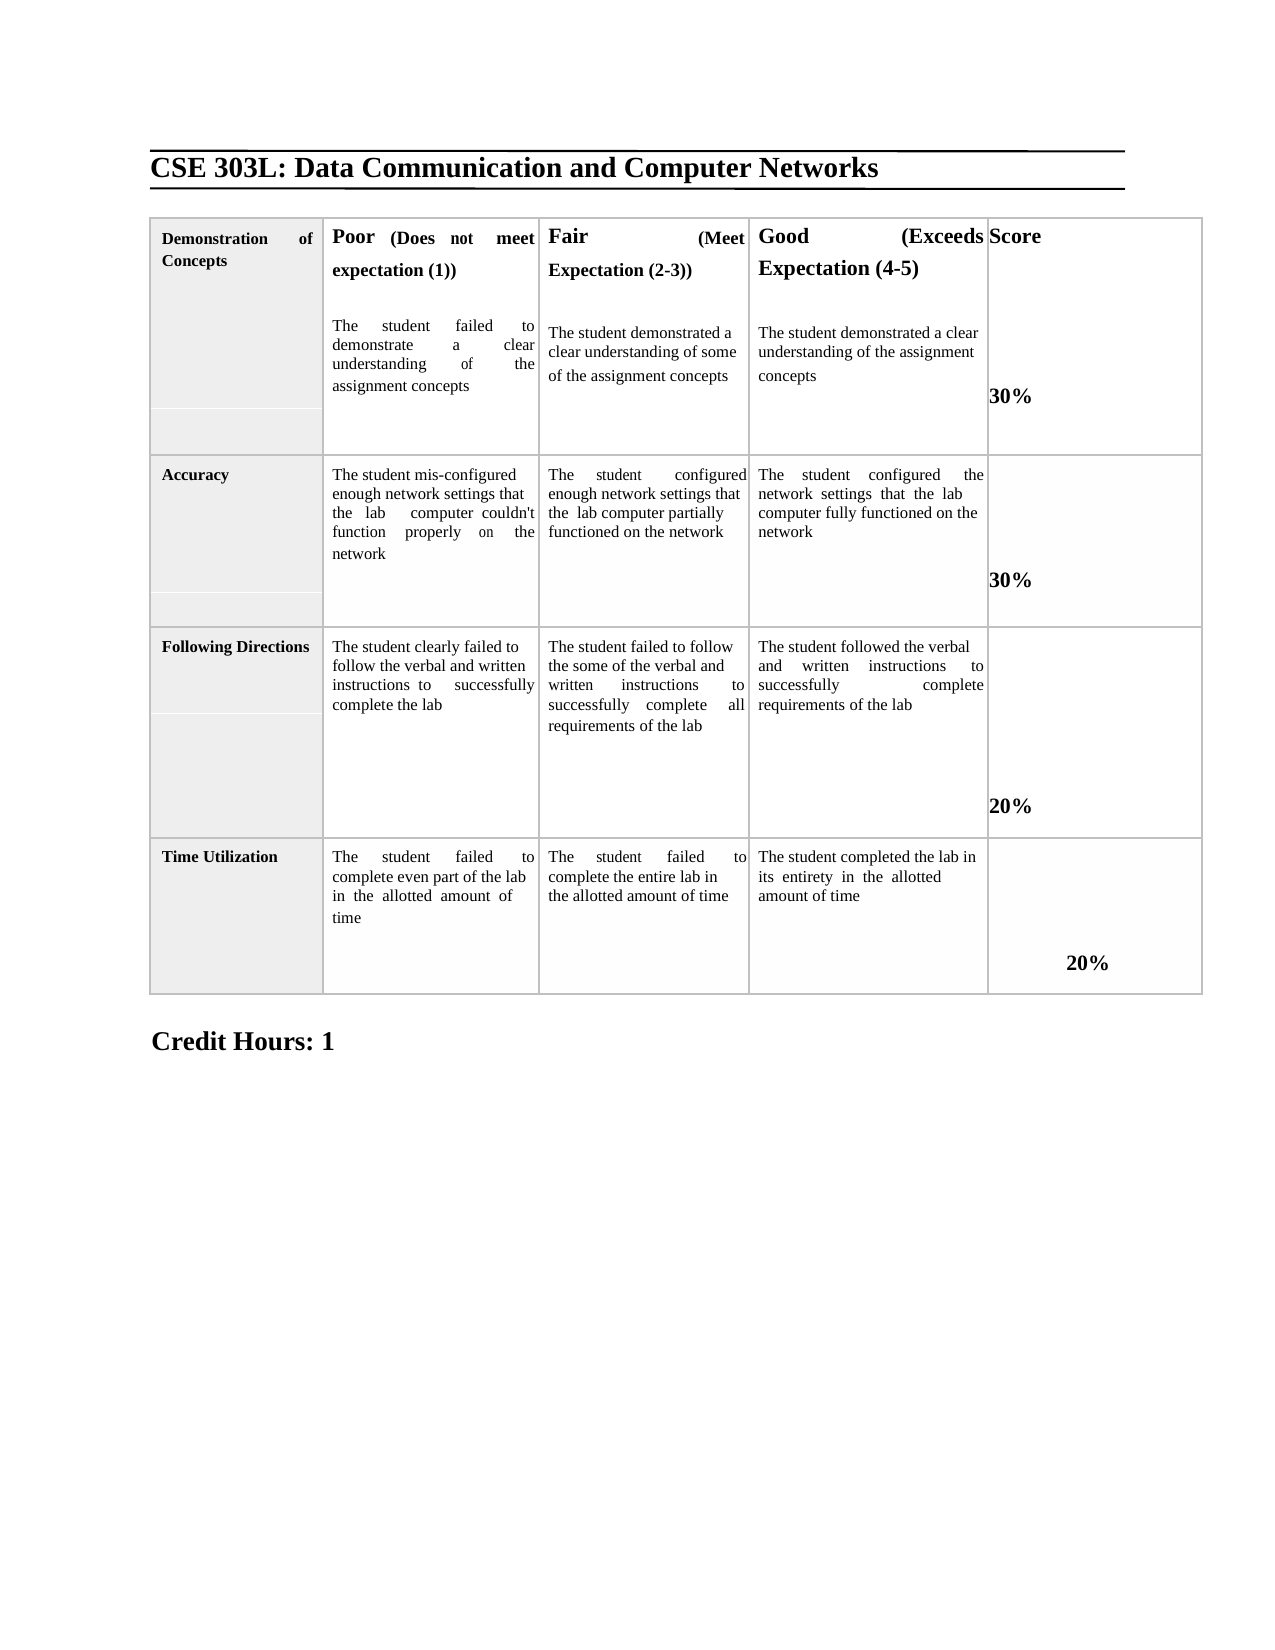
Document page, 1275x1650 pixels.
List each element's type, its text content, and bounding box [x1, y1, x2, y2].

table_cell [362, 905, 387, 927]
table_cell [287, 373, 322, 385]
table_cell [443, 975, 474, 993]
table_cell [643, 563, 711, 592]
table_cell [324, 927, 362, 975]
table_cell [951, 522, 987, 541]
table_cell [151, 361, 287, 373]
table_cell [443, 819, 493, 837]
table_cell [493, 714, 538, 735]
table_cell [324, 563, 362, 592]
table_cell [540, 385, 595, 395]
table_cell [643, 905, 711, 927]
table_cell [151, 735, 287, 819]
table_cell [151, 714, 287, 735]
table_cell [443, 714, 474, 735]
table_cell [989, 342, 1201, 354]
table_cell [790, 714, 863, 735]
table_cell [750, 385, 790, 395]
table_cell computer fully functioned on the [750, 503, 987, 522]
table_cell [151, 342, 287, 354]
table_cell [750, 409, 790, 454]
table_cell student [595, 839, 643, 866]
table_cell The student completed the lab in [750, 839, 987, 866]
table_header Demonstration [151, 219, 287, 248]
table_cell [595, 819, 643, 837]
table_cell [151, 866, 287, 886]
table_cell [151, 675, 287, 694]
table_cell The student mis-configured [324, 456, 538, 484]
table_cell [151, 522, 287, 541]
table_cell [951, 541, 987, 563]
table_cell [151, 694, 287, 713]
table_cell [863, 886, 951, 905]
table_cell [989, 839, 1201, 866]
table_cell [790, 905, 863, 927]
table_cell The [324, 839, 362, 866]
table_cell [750, 735, 790, 819]
table_cell [287, 385, 322, 395]
table_cell [750, 714, 790, 735]
table_cell of [443, 354, 474, 373]
table_cell [287, 270, 322, 280]
table_cell [540, 395, 595, 408]
table_cell The student failed to follow [540, 628, 748, 656]
table_cell [643, 995, 711, 1056]
table_cell [643, 541, 711, 563]
table_cell [989, 628, 1201, 656]
table_header Score [989, 219, 1201, 248]
table_cell successfully [540, 694, 643, 713]
table_cell [750, 975, 790, 993]
table_cell [474, 248, 493, 270]
table_cell [790, 385, 863, 395]
table_cell enough network settings that [324, 484, 538, 503]
table_cell to [951, 656, 987, 675]
table_cell complete [863, 675, 987, 694]
table_cell [711, 541, 748, 563]
table_cell Time Utilization [151, 839, 287, 866]
table_cell [989, 280, 1201, 335]
table_cell [988, 995, 1202, 1056]
table_cell complete the entire lab in [540, 866, 748, 886]
table_cell [443, 995, 474, 1056]
table_cell successfully [750, 675, 863, 694]
table_cell [474, 541, 493, 563]
table_cell [493, 385, 538, 395]
table_cell [951, 886, 987, 905]
table_header (Meet [643, 219, 748, 248]
table_cell clear [493, 335, 538, 354]
table_cell requirements of the lab [750, 694, 951, 713]
table_cell [951, 248, 987, 270]
table_cell complete [643, 694, 711, 713]
table_cell [151, 563, 287, 592]
table_cell [324, 395, 362, 408]
table_cell [387, 735, 443, 819]
table_cell [711, 563, 748, 592]
table_cell [863, 373, 951, 385]
table_cell [540, 927, 595, 975]
table_cell concepts [750, 361, 863, 385]
table_cell to [711, 839, 748, 866]
table_cell [989, 819, 1201, 837]
table_cell [989, 522, 1201, 541]
table_cell [951, 735, 987, 819]
table_cell [151, 335, 287, 342]
table_cell [540, 975, 595, 993]
table_cell [750, 593, 987, 626]
table_cell [989, 270, 1201, 280]
table_cell to [493, 280, 538, 335]
table_cell 30% [989, 563, 1201, 592]
table_cell [287, 335, 322, 342]
table_cell [493, 819, 538, 837]
table_cell [711, 735, 748, 819]
table_cell [474, 335, 493, 342]
table_cell [595, 927, 643, 975]
table_cell [287, 714, 322, 735]
table_cell [287, 694, 322, 713]
text CSE 303L: Data Communication and Computer Networks [150, 151, 1202, 184]
table_cell [151, 484, 287, 503]
table_cell [750, 819, 987, 837]
table_cell of the assignment concepts [540, 361, 748, 385]
table_cell [151, 541, 287, 563]
table_cell [287, 886, 322, 905]
table_cell [493, 905, 538, 927]
table_cell [362, 995, 387, 1056]
table_cell Following Directions [151, 628, 322, 656]
table_cell [324, 819, 362, 837]
table_cell [951, 563, 987, 592]
table_cell the [493, 522, 538, 541]
table_cell [493, 373, 538, 385]
table_cell [151, 656, 287, 675]
table_cell [151, 503, 287, 522]
table_cell [151, 354, 287, 361]
table_cell [750, 927, 790, 975]
table_cell [493, 995, 539, 1056]
table_cell [951, 927, 987, 975]
table_header meet [474, 219, 538, 248]
table_cell [287, 503, 322, 522]
table_cell Credit Hours: 1 [150, 995, 362, 1056]
table_cell [474, 270, 493, 280]
table_cell [474, 735, 493, 819]
table_cell written [790, 656, 863, 675]
table_cell [595, 975, 643, 993]
table_cell [989, 675, 1201, 694]
table_cell failed [643, 839, 711, 866]
table_cell [539, 995, 595, 1056]
table_cell configured [643, 456, 748, 484]
table_header Fair [540, 219, 595, 248]
table_cell [387, 541, 443, 563]
table_cell [595, 563, 643, 592]
table_cell student [595, 456, 643, 484]
table_cell [493, 248, 538, 270]
table_cell [750, 563, 790, 592]
table_cell [443, 395, 474, 408]
table_cell [324, 735, 362, 819]
table_cell [474, 905, 493, 927]
table_cell [362, 975, 387, 993]
table_cell [287, 866, 322, 886]
table_cell [643, 819, 711, 837]
table_cell Concepts [151, 248, 287, 270]
table_cell [750, 905, 790, 927]
table_cell on [474, 522, 493, 541]
table_cell [711, 395, 748, 408]
table_cell [790, 995, 863, 1056]
table_cell [643, 975, 711, 993]
table_cell complete even part of the lab [324, 866, 538, 886]
table_cell [863, 735, 951, 819]
table_cell time [324, 905, 362, 927]
table_cell [989, 335, 1201, 342]
table_cell [989, 456, 1201, 484]
table_cell [387, 905, 443, 927]
table_cell [540, 409, 595, 454]
table_cell [711, 995, 749, 1056]
table_header not [443, 219, 474, 248]
table_cell [443, 694, 474, 713]
table_cell [790, 541, 863, 563]
table_cell The [540, 456, 595, 484]
table_cell [287, 522, 322, 541]
table_cell [362, 563, 387, 592]
table_cell a [443, 335, 474, 354]
table_cell computer couldn't [387, 503, 538, 522]
table_cell [287, 563, 322, 592]
table_cell [989, 905, 1201, 927]
table_cell The student demonstrated a clear [750, 280, 987, 342]
table_cell [493, 270, 538, 280]
table_cell [711, 714, 748, 735]
table_cell in the allotted amount of [324, 886, 538, 905]
table_header Poor [324, 219, 387, 248]
table_cell [474, 714, 493, 735]
table_cell [989, 975, 1201, 993]
table_cell [749, 995, 790, 1056]
table_cell [711, 975, 748, 993]
table_cell [151, 270, 287, 280]
table_cell [790, 735, 863, 819]
table_cell [750, 395, 790, 408]
table_cell [151, 373, 287, 385]
table_cell [151, 975, 322, 993]
table_cell [540, 563, 595, 592]
table_cell [643, 395, 711, 408]
table_cell [643, 927, 711, 975]
table_cell [711, 819, 748, 837]
table_cell [790, 409, 863, 454]
table_cell [151, 905, 287, 927]
table_cell [951, 714, 987, 735]
table_cell [287, 456, 322, 484]
table_cell functioned on the network [540, 522, 748, 541]
table_cell [750, 541, 790, 563]
table_cell [151, 819, 287, 837]
table_cell [287, 905, 322, 927]
table_cell [151, 395, 287, 408]
table_cell [287, 280, 322, 335]
table_cell [989, 714, 1201, 735]
table_cell its entirety in the allotted [750, 866, 987, 886]
table_header (Does [387, 219, 443, 248]
table_cell [951, 373, 987, 385]
table_cell successfully [443, 675, 538, 694]
table_cell [595, 995, 643, 1056]
table_cell [951, 395, 987, 408]
table_cell [711, 248, 748, 270]
table_cell demonstrate [324, 335, 443, 354]
table_cell [790, 563, 863, 592]
table_cell the [324, 503, 362, 522]
table_cell [151, 385, 287, 395]
table_cell [493, 563, 538, 592]
table_cell instructions [595, 675, 711, 694]
table_cell failed [443, 280, 493, 335]
table_cell [863, 563, 951, 592]
table_cell instructions to [324, 675, 443, 694]
table_cell network [750, 522, 863, 541]
table_cell 30% [989, 373, 1201, 408]
table_header [595, 219, 643, 248]
table_cell [643, 385, 711, 395]
table_cell [711, 927, 748, 975]
table_cell [443, 905, 474, 927]
table_cell [362, 735, 387, 819]
table_cell requirements of the lab [540, 714, 711, 735]
table_cell [989, 694, 1201, 713]
table_cell [443, 541, 474, 563]
table_cell [711, 385, 748, 395]
table_cell [540, 819, 595, 837]
table_cell [474, 975, 493, 993]
table_cell clear understanding of some [540, 342, 748, 361]
table_cell [287, 354, 322, 361]
table_cell The student clearly failed to [324, 628, 538, 656]
table_cell [951, 409, 987, 454]
table_cell [540, 735, 595, 819]
table_cell [863, 522, 951, 541]
table_cell [474, 395, 493, 408]
table_cell [863, 927, 951, 975]
table_cell [711, 270, 748, 280]
table_cell Expectation (4-5) [750, 248, 951, 280]
table_cell function [324, 522, 387, 541]
table_cell [863, 714, 951, 735]
table_cell the some of the verbal and [540, 656, 748, 675]
table_cell [474, 373, 493, 385]
table_cell [324, 975, 362, 993]
table_cell [387, 975, 443, 993]
table_cell failed [443, 839, 493, 866]
table_cell [595, 409, 643, 454]
table_cell [951, 995, 988, 1056]
table_cell [989, 484, 1201, 503]
table_cell [989, 656, 1201, 675]
table_cell [287, 839, 322, 866]
table_cell [443, 927, 474, 975]
table_cell [474, 694, 493, 713]
table_cell [595, 541, 643, 563]
table_cell [151, 593, 322, 626]
table_cell [474, 995, 493, 1056]
table_cell network settings that the lab [750, 484, 987, 503]
table_cell The [750, 456, 790, 484]
table_header of [287, 219, 322, 248]
table_cell student [790, 456, 863, 484]
table_cell understanding of the assignment [750, 342, 987, 361]
table_cell student [362, 839, 443, 866]
table_header (Exceeds [863, 219, 987, 248]
table_cell [287, 927, 322, 975]
table_cell [951, 385, 987, 395]
table_cell [790, 975, 863, 993]
table_cell [287, 656, 322, 675]
table_cell [387, 995, 443, 1056]
table_cell [362, 395, 387, 408]
table_cell [287, 395, 322, 408]
table_cell the [493, 354, 538, 373]
table_header Good [750, 219, 863, 248]
table_cell [989, 409, 1201, 454]
table_cell [287, 819, 322, 837]
table_cell [863, 385, 951, 395]
table_cell [387, 927, 443, 975]
table_cell written [540, 675, 595, 694]
table_cell [493, 735, 538, 819]
table_cell [151, 409, 287, 454]
table_cell amount of time [750, 886, 863, 905]
table_cell student [362, 280, 443, 335]
table_cell [324, 409, 538, 454]
table_cell [151, 280, 287, 335]
table_cell [324, 714, 362, 735]
table_cell [474, 354, 493, 361]
table_cell [287, 735, 322, 819]
table_cell [474, 563, 493, 592]
table_cell [989, 886, 1201, 905]
table_cell [951, 905, 987, 927]
table_cell [493, 927, 538, 975]
table_cell [863, 395, 951, 408]
table_cell [711, 905, 748, 927]
table_cell [951, 975, 987, 993]
table_cell [324, 593, 538, 626]
table_cell [951, 694, 987, 713]
table_cell instructions [863, 656, 951, 675]
table_cell Expectation (2-3)) [540, 248, 711, 280]
table_cell [474, 342, 493, 354]
table_cell [595, 905, 643, 927]
table_cell 20% [989, 927, 1201, 975]
table_cell [863, 905, 951, 927]
table_cell lab [362, 503, 387, 522]
table_cell [951, 270, 987, 280]
table_cell the [951, 456, 987, 484]
table_cell [989, 866, 1201, 886]
table_cell network [324, 541, 387, 563]
table_cell [493, 541, 538, 563]
table_cell [595, 395, 643, 408]
table_cell [362, 819, 443, 837]
table_cell The student demonstrated a [540, 280, 748, 342]
table_cell [540, 541, 595, 563]
table_cell [474, 385, 493, 395]
table_cell [863, 975, 951, 993]
table_cell [863, 995, 951, 1056]
table_cell the lab computer partially [540, 503, 748, 522]
table_cell [989, 361, 1201, 373]
table_cell [387, 714, 443, 735]
table_cell [493, 975, 538, 993]
table_cell [474, 927, 493, 975]
table_cell [989, 503, 1201, 522]
table_cell The student followed the verbal [750, 628, 987, 656]
table_cell [287, 675, 322, 694]
table_cell to [493, 839, 538, 866]
table_cell The [324, 280, 362, 335]
table_cell complete the lab [324, 694, 443, 713]
table_cell [863, 541, 951, 563]
table_cell [951, 361, 987, 373]
table_cell [989, 354, 1201, 361]
table_cell [287, 361, 322, 373]
table_cell [387, 563, 443, 592]
table_cell to [711, 675, 748, 694]
table_cell [643, 409, 748, 454]
table_cell [151, 886, 287, 905]
table_cell expectation (1)) [324, 248, 474, 280]
table_cell understanding [324, 354, 443, 373]
table_cell properly [387, 522, 474, 541]
table_cell [287, 484, 322, 503]
table_cell enough network settings that [540, 484, 748, 503]
table_cell [540, 593, 748, 626]
table_cell [790, 395, 863, 408]
table_cell [474, 361, 493, 373]
table_cell [595, 735, 643, 819]
table_cell [493, 395, 538, 408]
table_cell Accuracy [151, 456, 287, 484]
table_cell the allotted amount of time [540, 886, 748, 905]
table_cell assignment concepts [324, 373, 474, 395]
table_cell [443, 563, 474, 592]
table_cell [493, 694, 538, 713]
table_cell [287, 409, 322, 454]
table_cell [287, 541, 322, 563]
table_cell [863, 409, 951, 454]
table_cell [989, 248, 1201, 270]
table_cell [151, 927, 287, 975]
table_cell and [750, 656, 790, 675]
table_cell [863, 361, 951, 373]
table_cell [643, 735, 711, 819]
table_cell [595, 385, 643, 395]
table_cell 20% [989, 735, 1201, 819]
table_cell [362, 714, 387, 735]
table_cell The [540, 839, 595, 866]
table_cell all [711, 694, 748, 713]
table_cell [443, 735, 474, 819]
table_cell follow the verbal and written [324, 656, 538, 675]
table_cell [387, 395, 443, 408]
table_cell [362, 927, 387, 975]
table_cell [790, 927, 863, 975]
table_cell configured [863, 456, 951, 484]
table_cell [287, 342, 322, 354]
table_cell [989, 593, 1201, 626]
table_cell [989, 541, 1201, 563]
table_cell [540, 905, 595, 927]
table_cell [287, 248, 322, 270]
